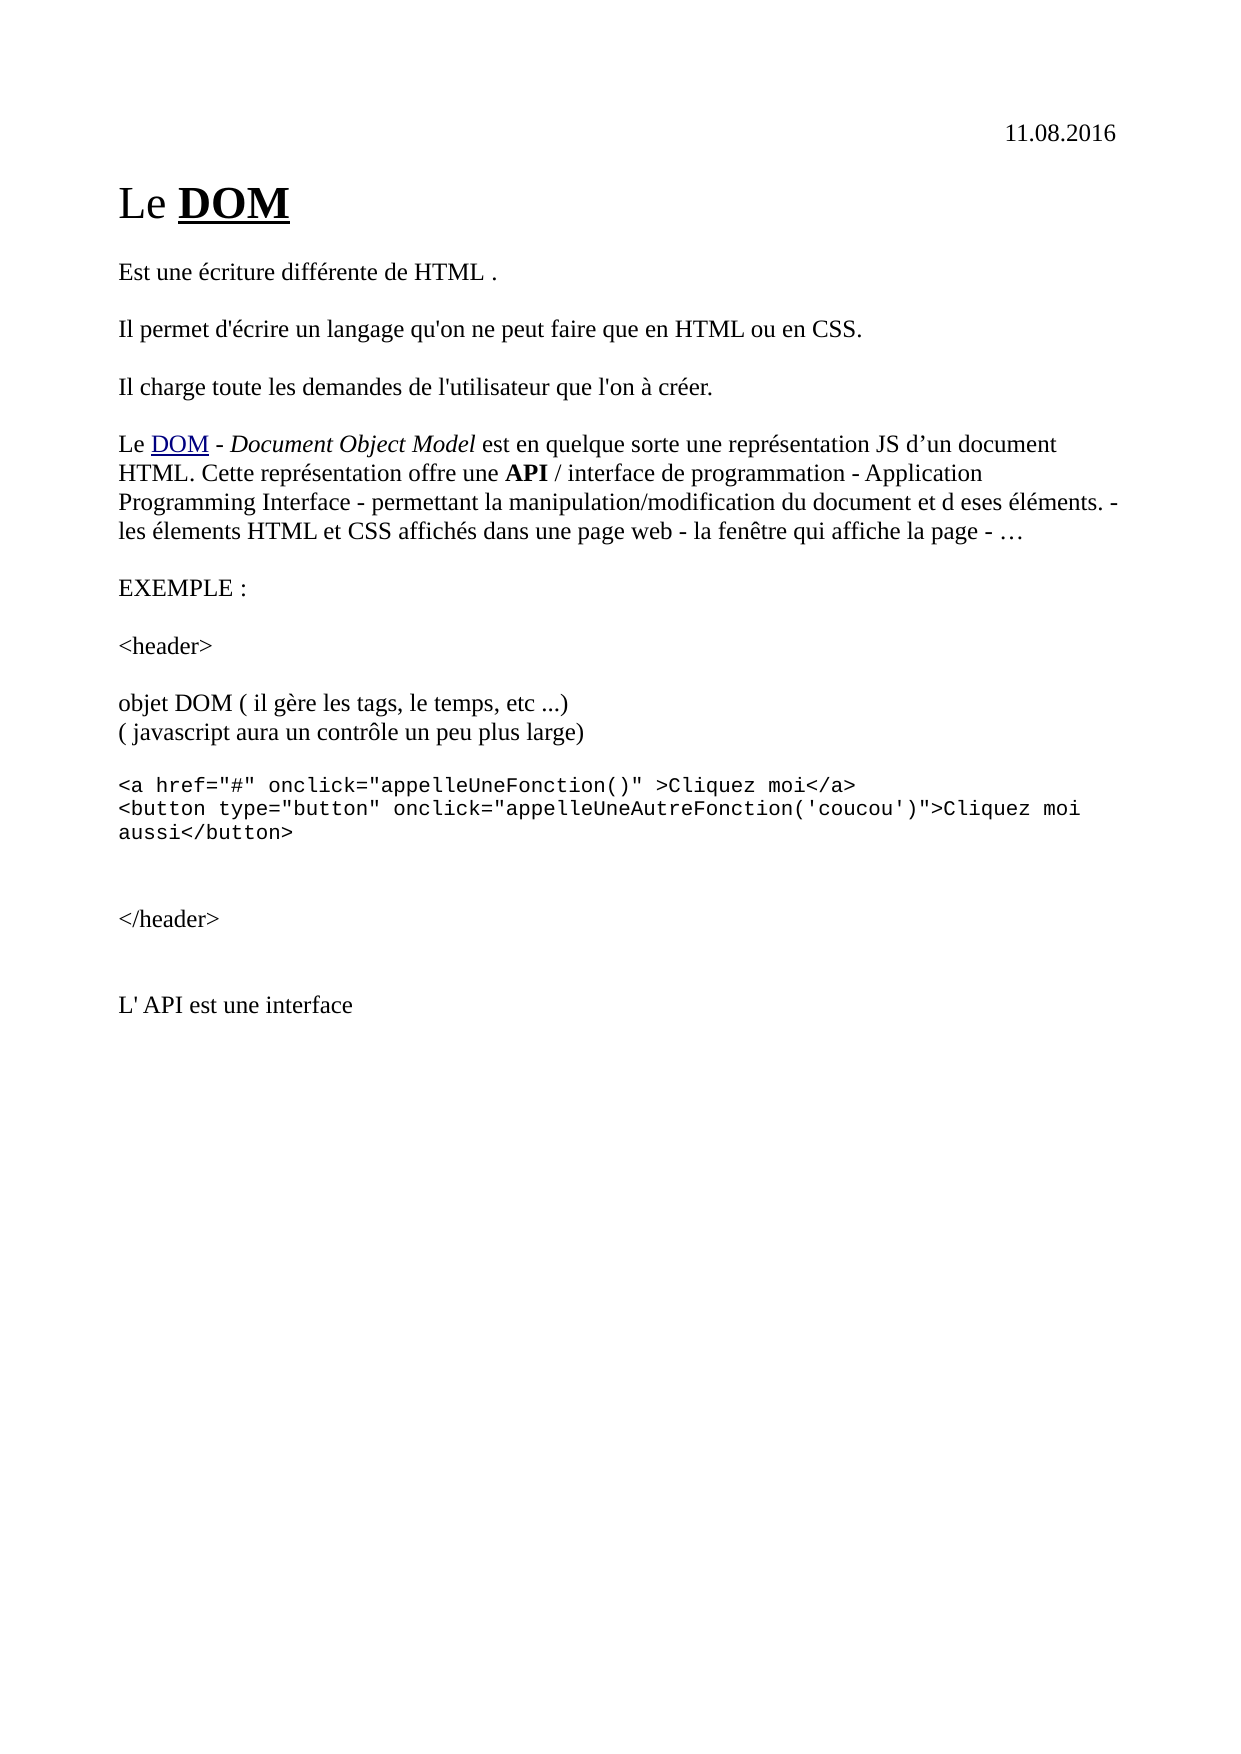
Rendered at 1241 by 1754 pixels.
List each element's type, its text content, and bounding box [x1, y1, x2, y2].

text EXEMPLE : [118, 573, 1122, 602]
text Il permet d'écrire un langage qu'on ne peut faire que en HTML ou en CSS. [118, 314, 1122, 343]
text </header> [118, 904, 1122, 932]
text Est une écriture différente de HTML . [118, 257, 1122, 286]
text Il charge toute les demandes de l'utilisateur que l'on à créer. [118, 372, 1122, 401]
text Le DOM [118, 176, 1122, 228]
text objet DOM ( il gère les tags, le temps, etc ...) [118, 688, 1122, 717]
text 11.08.2016 [118, 118, 1122, 147]
text ( javascript aura un contrôle un peu plus large) [118, 717, 1122, 746]
text <a href="#" onclick="appelleUneFonction()" >Cliquez moi</a> [118, 774, 1122, 798]
text <button type="button" onclick="appelleUneAutreFonction('coucou')">Cliquez moi aussi</button> [118, 798, 1122, 846]
text Le DOM - Document Object Model est en quelque sorte une représentation JS d’un document HTML. Cette représentation offre une API / interface de programmation - Application Programming Interface - permettant la manipulation/modification du document et d eses éléments. - les élements HTML et CSS affichés dans une page web - la fenêtre qui affiche la page - … [118, 429, 1122, 544]
text L' API est une interface [118, 990, 1122, 1019]
text <header> [118, 631, 1122, 659]
